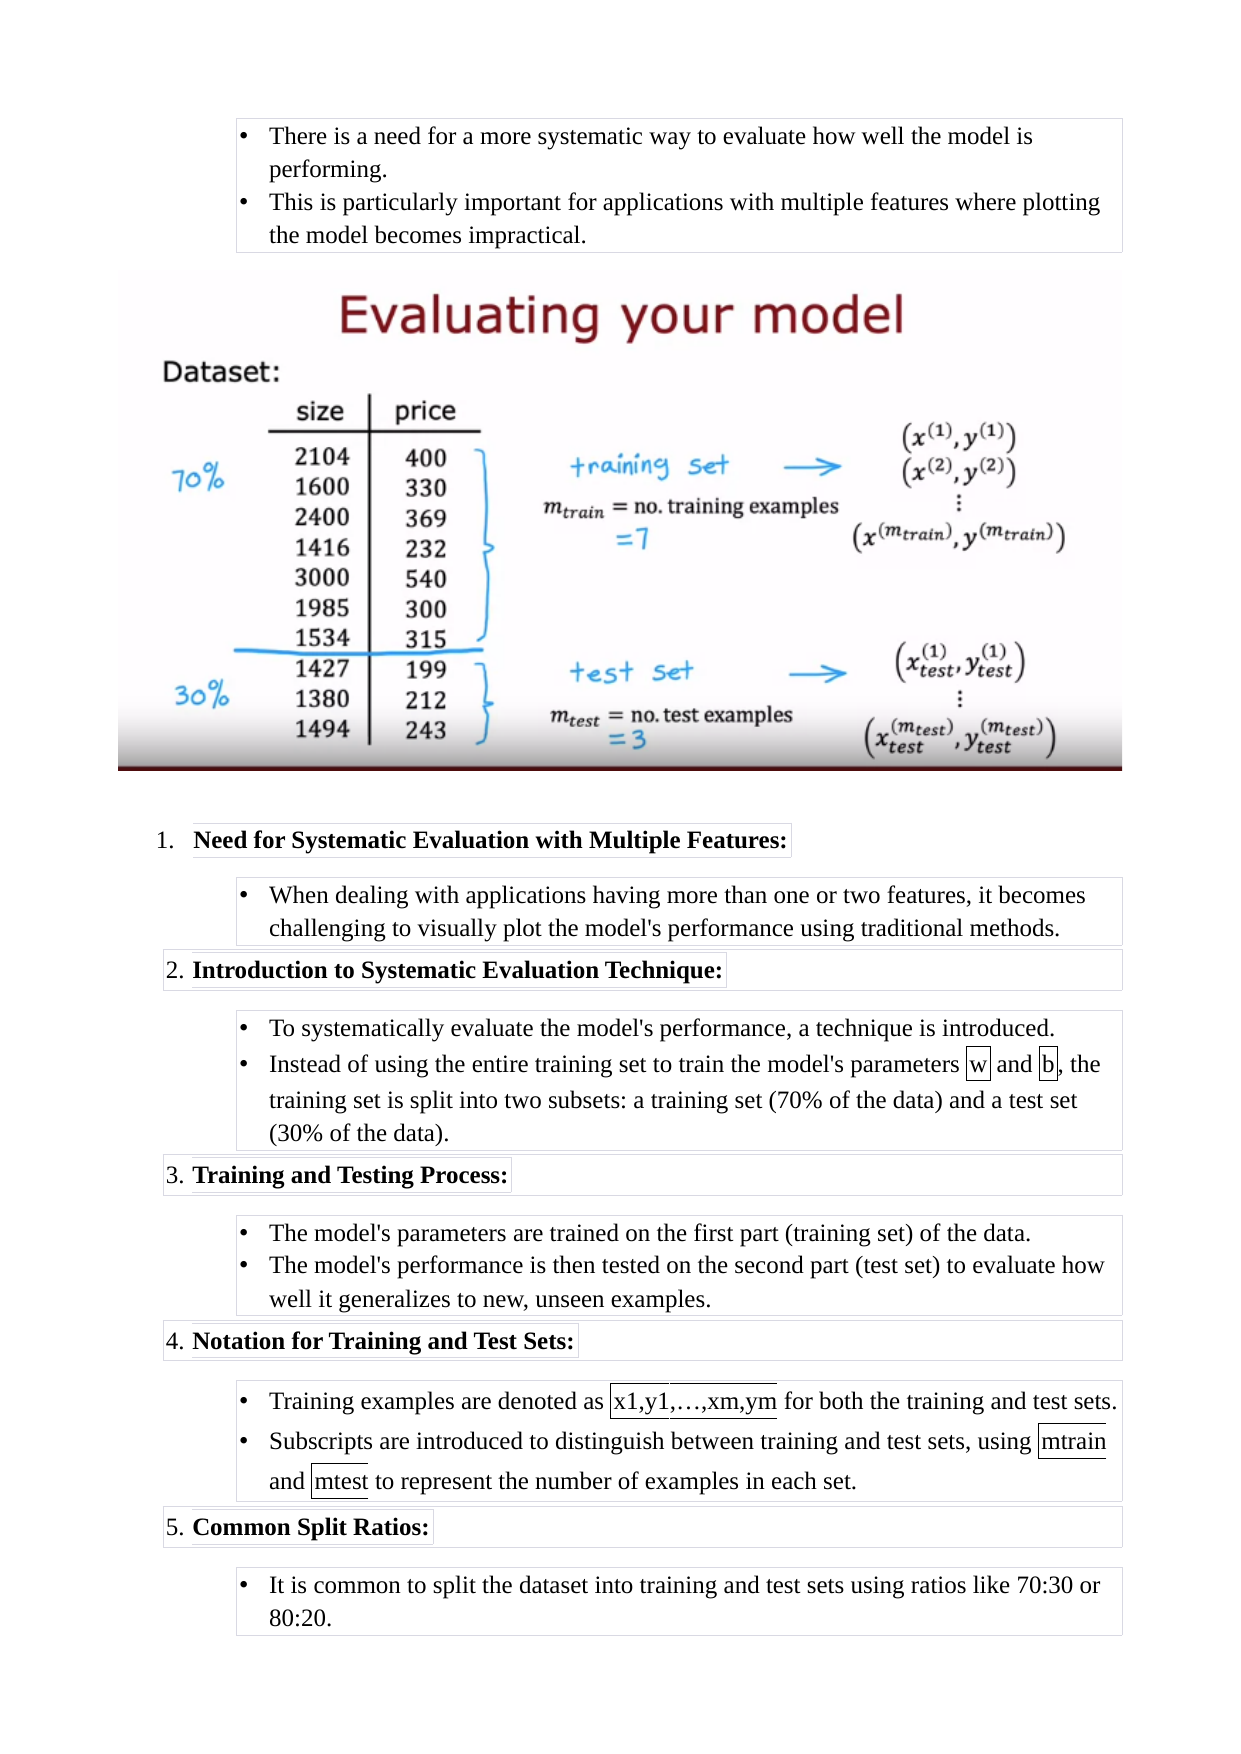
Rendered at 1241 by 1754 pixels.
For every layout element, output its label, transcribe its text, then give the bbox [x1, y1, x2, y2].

picture [118, 270, 1123, 771]
list Training examples are denoted as x1​,y1​,…,xm​,ym​ for both the training and test sets. [237, 1381, 1122, 1418]
list To systematically evaluate the model's performance, a technique is introduced. [237, 1011, 1122, 1042]
list The model's parameters are trained on the first part (training set) of the data. [237, 1216, 1122, 1246]
list Notation for Training and Test Sets: [164, 1321, 1122, 1360]
list It is common to split the dataset into training and test sets using ratios like 70:30 or 80:20. [237, 1568, 1122, 1635]
list Common Split Ratios: [164, 1507, 1122, 1547]
list Subscripts are introduced to distinguish between training and test sets, using mtrain​ and mtest​ to represent the number of examples in each set. [237, 1420, 1122, 1501]
list Instead of using the entire training set to train the model's parameters w and b, the training set is split into two subsets: a training set (70% of the data) and a test set (30% of the data). [237, 1043, 1122, 1150]
list The model's performance is then tested on the second part (test set) to evaluate how well it generalizes to new, unseen examples. [237, 1248, 1122, 1315]
list Need for Systematic Evaluation with Multiple Features: [156, 822, 791, 857]
list Introduction to Systematic Evaluation Technique: [164, 950, 1122, 990]
list There is a need for a more systematic way to evaluate how well the model is performing. [237, 119, 1122, 183]
list This is particularly important for applications with multiple features where plotting the model becomes impractical. [237, 184, 1122, 252]
list When dealing with applications having more than one or two features, it becomes challenging to visually plot the model's performance using traditional methods. [237, 878, 1122, 945]
list [792, 822, 1122, 857]
list Training and Testing Process: [164, 1155, 1122, 1195]
